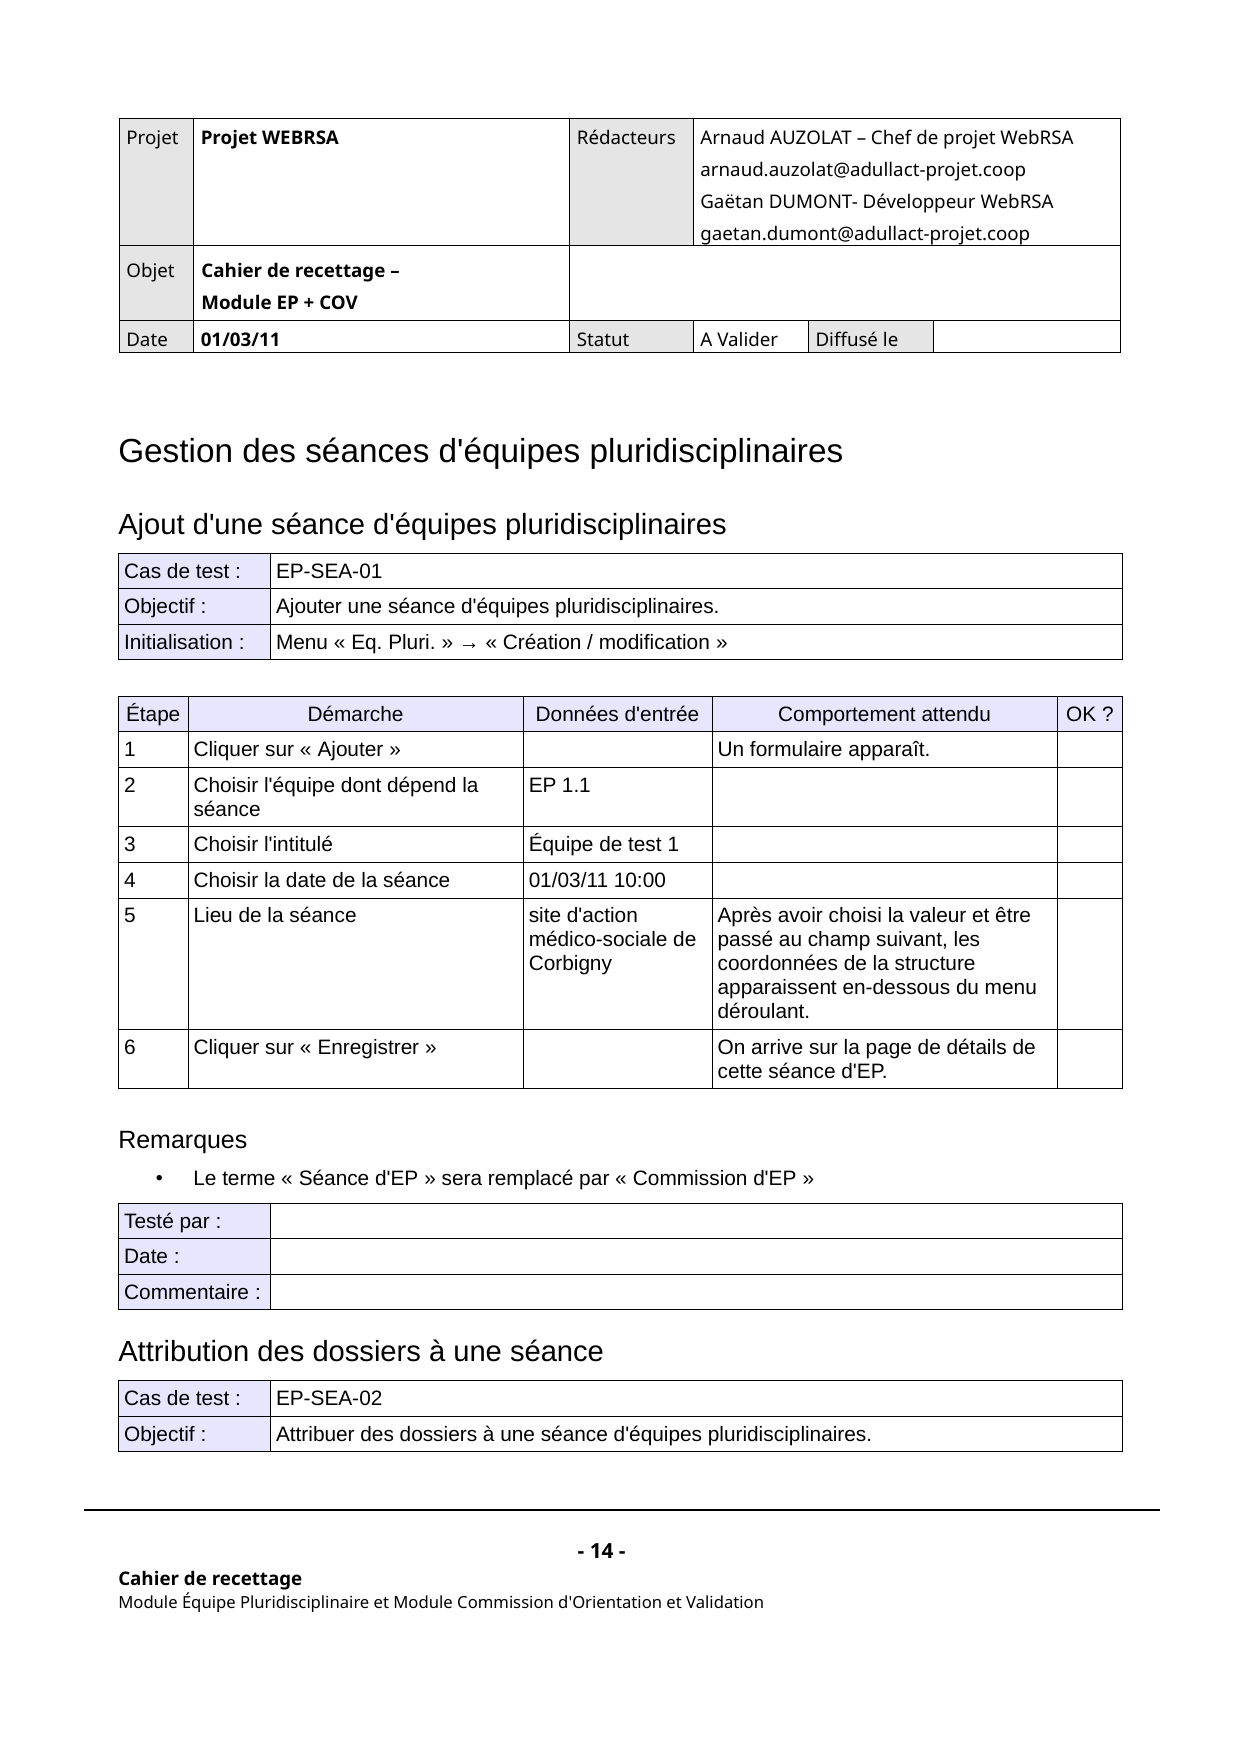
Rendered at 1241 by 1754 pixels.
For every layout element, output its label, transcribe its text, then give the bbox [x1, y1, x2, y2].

table_cell Après avoir choisi la valeur et être passé au champ suivant, les coordonnées de la structure apparaissent en-dessous du menu déroulant. [713, 899, 1057, 1029]
table_cell [713, 768, 1057, 826]
list Le terme « Séance d'EP » sera remplacé par « Commission d'EP » [156, 1166, 1122, 1190]
table_cell EP 1.1 [524, 768, 712, 826]
table_cell Cliquer sur « Enregistrer » [189, 1030, 523, 1088]
table_cell [524, 1030, 712, 1088]
table_cell [713, 827, 1057, 862]
table_cell Lieu de la séance [189, 899, 523, 1029]
table_header Étape [119, 697, 188, 731]
table_cell Choisir l'équipe dont dépend la séance [189, 768, 523, 826]
table_cell Cliquer sur « Ajouter » [189, 732, 523, 767]
table_header Cas de test : [119, 554, 270, 588]
table_header Cas de test : [119, 1381, 270, 1416]
table_cell Attribuer des dossiers à une séance d'équipes pluridisciplinaires. [271, 1417, 1122, 1451]
table_cell [713, 863, 1057, 897]
text Remarques [118, 1125, 1122, 1154]
table_cell [1058, 732, 1122, 767]
table_cell Équipe de test 1 [524, 827, 712, 862]
table_header Comportement attendu [713, 697, 1057, 731]
table_cell Objectif : [119, 1417, 270, 1451]
table_header Données d'entrée [524, 697, 712, 731]
table_cell Initialisation : [119, 625, 270, 659]
table_cell 2 [119, 768, 188, 826]
table_cell 1 [119, 732, 188, 767]
table_cell On arrive sur la page de détails de cette séance d'EP. [713, 1030, 1057, 1088]
table_cell 5 [119, 899, 188, 1029]
table_cell Menu « Eq. Pluri. » → « Création / modification » [271, 625, 1122, 659]
table_cell [1058, 899, 1122, 1029]
table_cell [1058, 827, 1122, 862]
table_cell Objectif : [119, 589, 270, 624]
table_cell [1058, 1030, 1122, 1088]
table_cell Date : [119, 1239, 270, 1274]
table_cell site d'action médico-sociale de Corbigny [524, 899, 712, 1029]
table_cell Commentaire : [119, 1275, 270, 1309]
table_header Testé par : [119, 1204, 270, 1238]
table_cell [271, 1239, 1122, 1274]
table_header EP-SEA-02 [271, 1381, 1122, 1416]
table_cell [271, 1275, 1122, 1309]
table_cell 4 [119, 863, 188, 897]
table_cell Choisir la date de la séance [189, 863, 523, 897]
table_cell Ajouter une séance d'équipes pluridisciplinaires. [271, 589, 1122, 624]
subtitle Attribution des dossiers à une séance [118, 1334, 1122, 1368]
table_cell Un formulaire apparaît. [713, 732, 1057, 767]
table_cell 6 [119, 1030, 188, 1088]
subtitle Gestion des séances d'équipes pluridisciplinaires [118, 431, 1122, 469]
table_cell 01/03/11 10:00 [524, 863, 712, 897]
table_header OK ? [1058, 697, 1122, 731]
table_cell [1058, 863, 1122, 897]
table_header EP-SEA-01 [271, 554, 1122, 588]
table_cell [524, 732, 712, 767]
table_header Démarche [189, 697, 523, 731]
subtitle Ajout d'une séance d'équipes pluridisciplinaires [118, 507, 1122, 540]
table_header [271, 1204, 1122, 1238]
table_cell 3 [119, 827, 188, 862]
table_cell Choisir l'intitulé [189, 827, 523, 862]
table_cell [1058, 768, 1122, 826]
